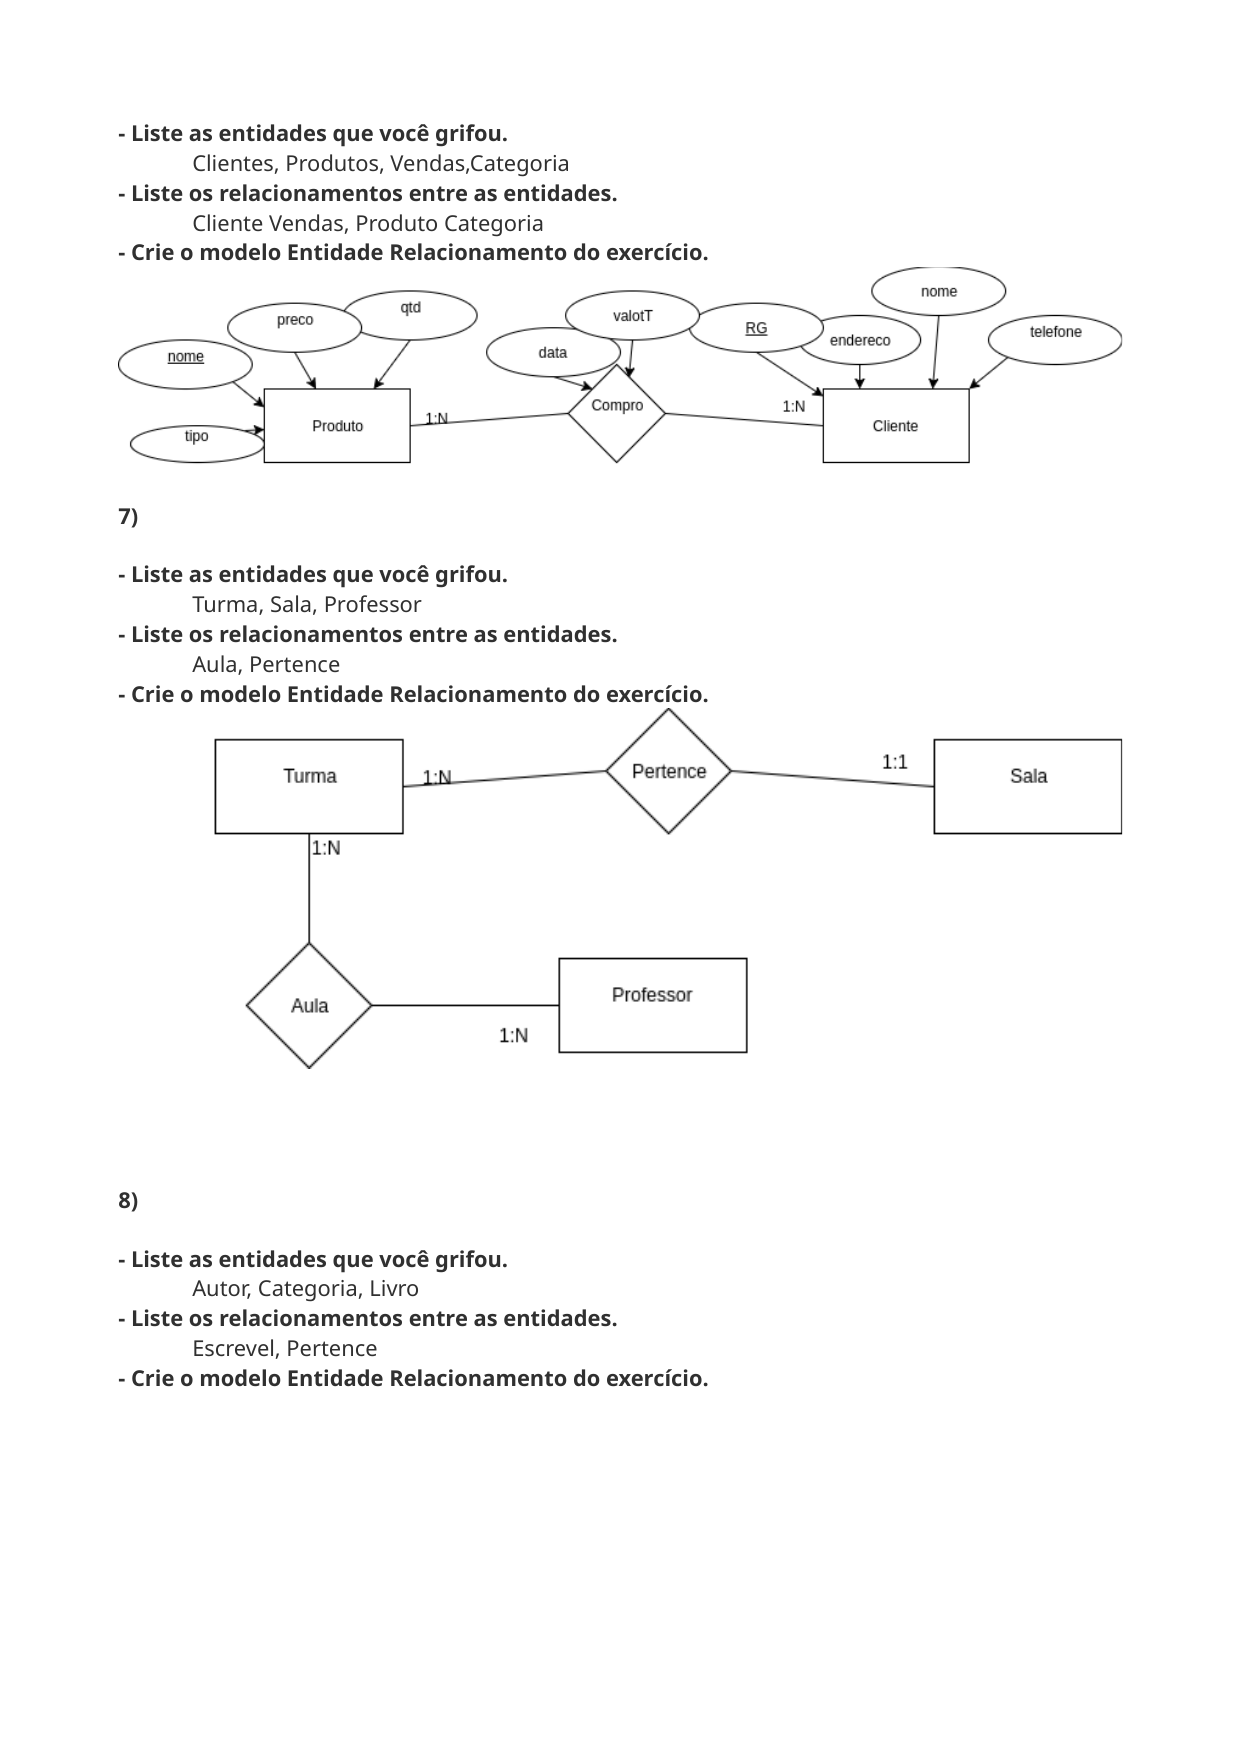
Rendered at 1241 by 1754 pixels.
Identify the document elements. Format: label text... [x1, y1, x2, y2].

text 8) [118, 1185, 1122, 1215]
text - Crie o modelo Entidade Relacionamento do exercício. [118, 237, 1122, 267]
text - Liste os relacionamentos entre as entidades. [118, 178, 1122, 207]
text Aula, Pertence [118, 649, 1122, 679]
text - Liste as entidades que você grifou. [118, 559, 1122, 589]
text - Crie o modelo Entidade Relacionamento do exercício. [118, 1363, 1122, 1393]
text - Liste as entidades que você grifou. [118, 1244, 1122, 1273]
text - Liste os relacionamentos entre as entidades. [118, 619, 1122, 649]
text - Liste as entidades que você grifou. [118, 118, 1122, 148]
text Cliente Vendas, Produto Categoria [118, 207, 1122, 237]
text Autor, Categoria, Livro [118, 1273, 1122, 1303]
text 7) [118, 501, 1122, 531]
text Turma, Sala, Professor [118, 589, 1122, 619]
text - Liste os relacionamentos entre as entidades. [118, 1303, 1122, 1333]
text - Crie o modelo Entidade Relacionamento do exercício. [118, 679, 1122, 708]
text Clientes, Produtos, Vendas,Categoria [118, 148, 1122, 178]
picture [118, 267, 1123, 473]
picture [118, 708, 1123, 1069]
text Escrevel, Pertence [118, 1333, 1122, 1363]
